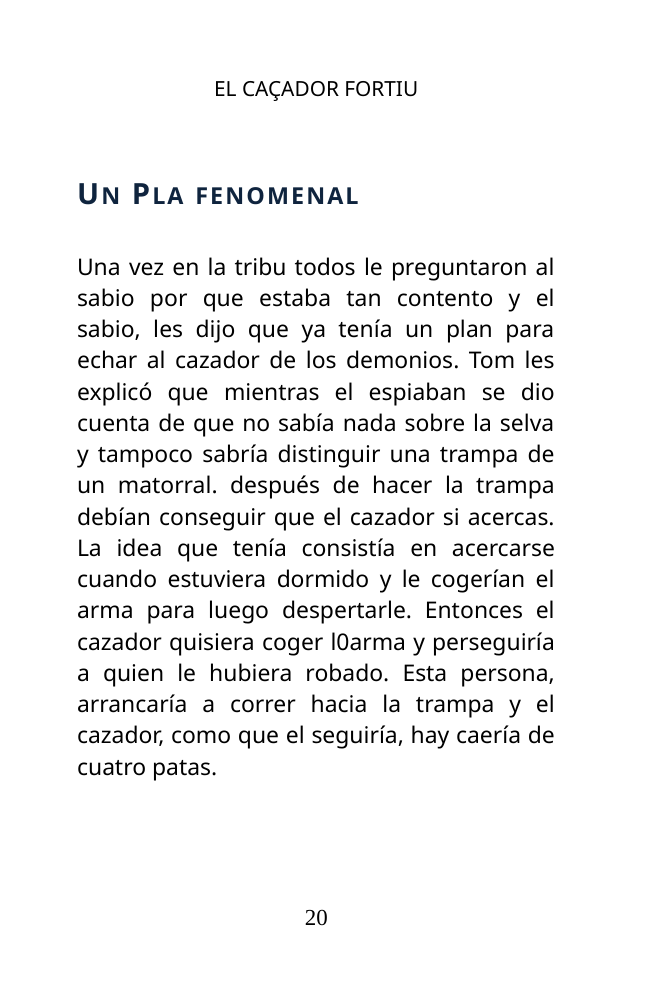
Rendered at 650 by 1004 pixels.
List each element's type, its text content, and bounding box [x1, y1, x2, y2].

text Una vez en la tribu todos le preguntaron al sabio por que estaba tan contento y el sabio, les dijo que ya tenía un plan para echar al cazador de los demonios. Tom les explicó que mientras el espiaban se dio cuenta de que no sabía nada sobre la selva y tampoco sabría distinguir una trampa de un matorral. después de hacer la trampa debían conseguir que el cazador si acercas. La idea que tenía consistía en acercarse cuando estuviera dormido y le cogerían el arma para luego despertarle. Entonces el cazador quisiera coger l0arma y perseguiría a quien le hubiera robado. Esta persona, arrancaría a correr hacia la trampa y el cazador, como que el seguiría, hay caería de cuatro patas. [77, 251, 555, 782]
subtitle Un Pla fenomenal [77, 173, 555, 213]
